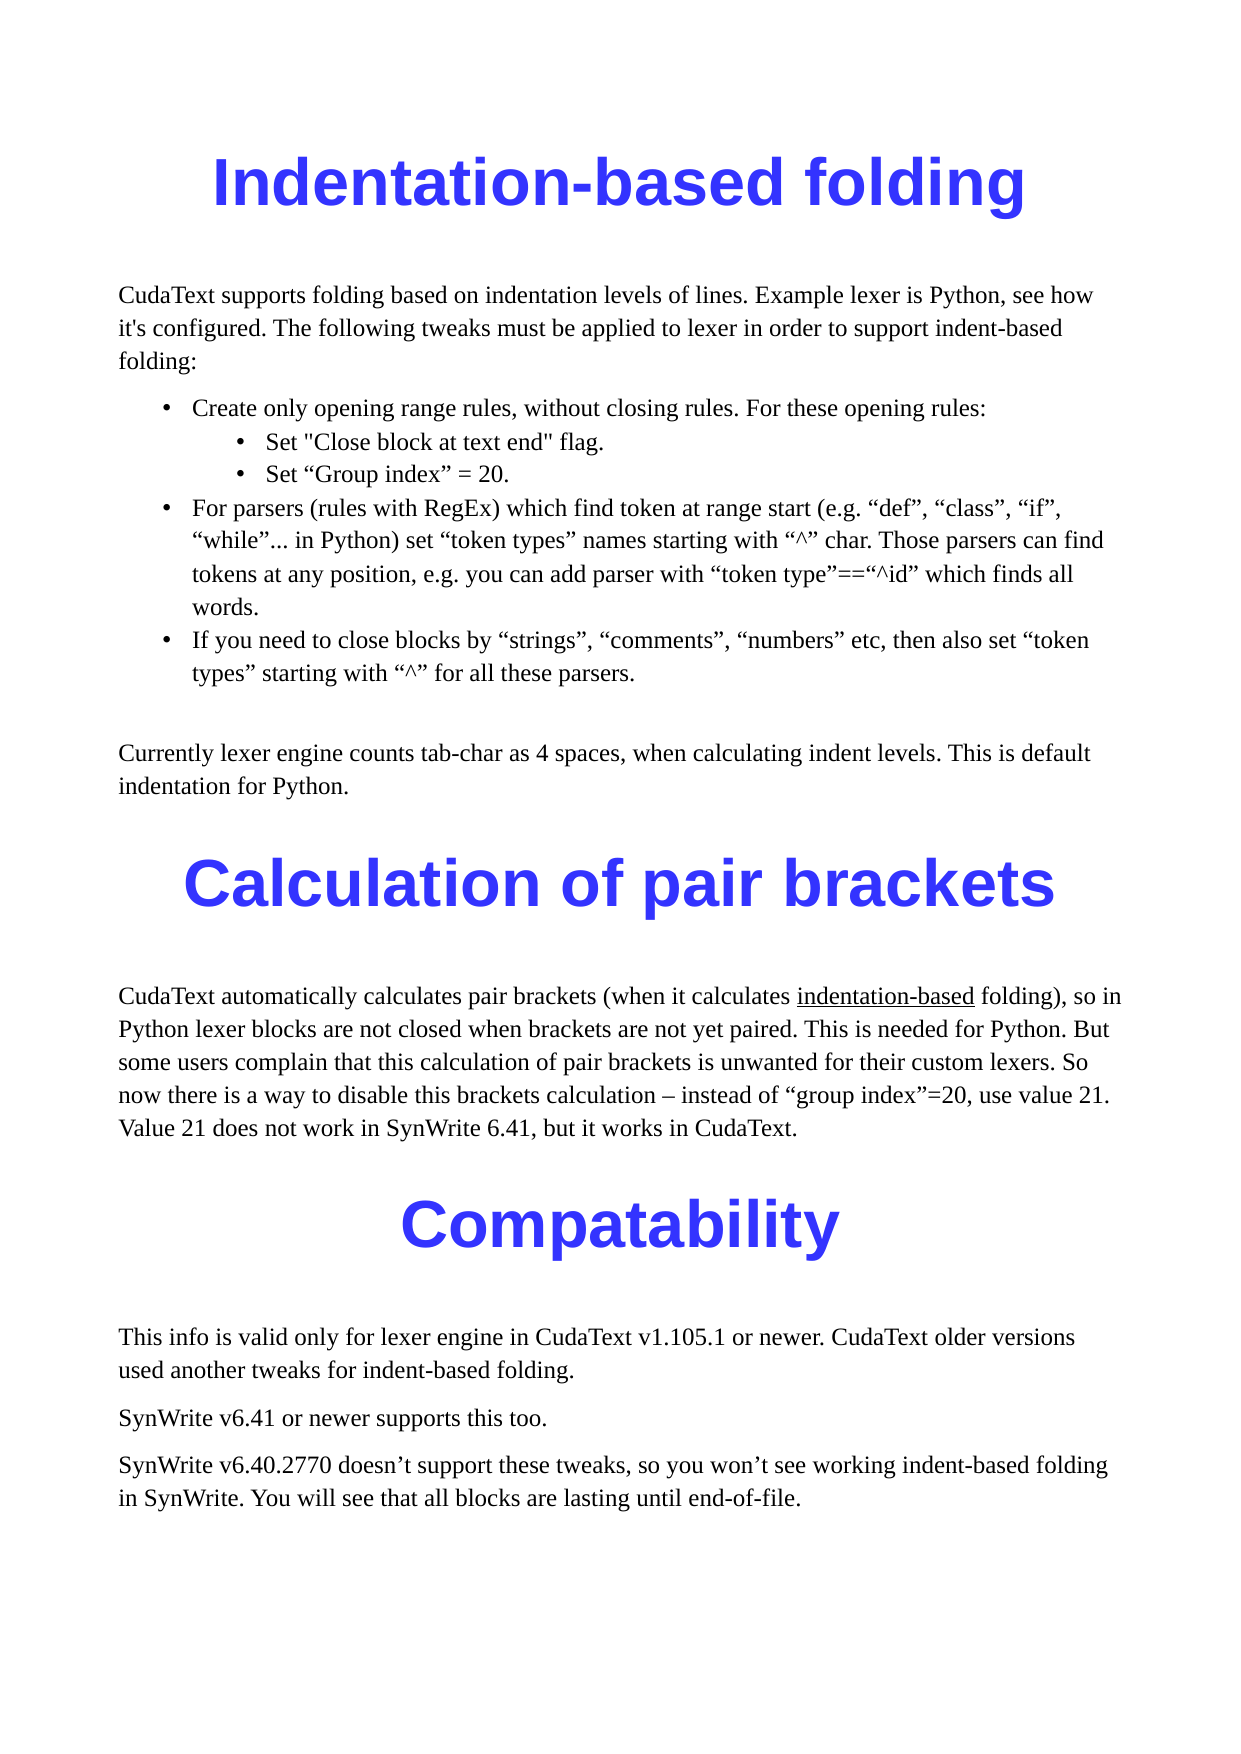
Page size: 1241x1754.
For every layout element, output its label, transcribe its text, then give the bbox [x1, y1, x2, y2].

title Compatability [118, 1185, 1122, 1262]
list Set "Close block at text end" flag. [236, 427, 1122, 455]
list Set “Group index” = 20. [236, 459, 1122, 488]
list For parsers (rules with RegEx) which find token at range start (e.g. “def”, “class”, “if”, “while”... in Python) set “token types” names starting with “^” char. Those parsers can find tokens at any position, e.g. you can add parser with “token type”==“^id” which finds all words. [162, 493, 1122, 620]
text CudaText automatically calculates pair brackets (when it calculates indentation-based folding), so in Python lexer blocks are not closed when brackets are not yet paired. This is needed for Python. But some users complain that this calculation of pair brackets is unwanted for their custom lexers. So now there is a way to disable this brackets calculation – instead of “group index”=20, use value 21. Value 21 does not work in SynWrite 6.41, but it works in CudaText. [118, 981, 1122, 1142]
list If you need to close blocks by “strings”, “comments”, “numbers” etc, then also set “token types” starting with “^” for all these parsers. [162, 625, 1122, 686]
text Currently lexer engine counts tab-char as 4 spaces, when calculating indent levels. This is default indentation for Python. [118, 738, 1122, 800]
title Indentation-based folding [118, 143, 1122, 220]
text CudaText supports folding based on indentation levels of lines. Example lexer is Python, see how it's configured. The following tweaks must be applied to lexer in order to support indent-based folding: [118, 280, 1122, 375]
list Create only opening range rules, without closing rules. For these opening rules: [162, 393, 1122, 422]
text This info is valid only for lexer engine in CudaText v1.105.1 or newer. CudaText older versions used another tweaks for indent-based folding. [118, 1322, 1122, 1384]
text SynWrite v6.41 or newer supports this too. [118, 1403, 1122, 1432]
text SynWrite v6.40.2770 doesn’t support these tweaks, so you won’t see working indent-based folding in SynWrite. You will see that all blocks are lasting until end-of-file. [118, 1450, 1122, 1512]
title Calculation of pair brackets [118, 844, 1122, 921]
